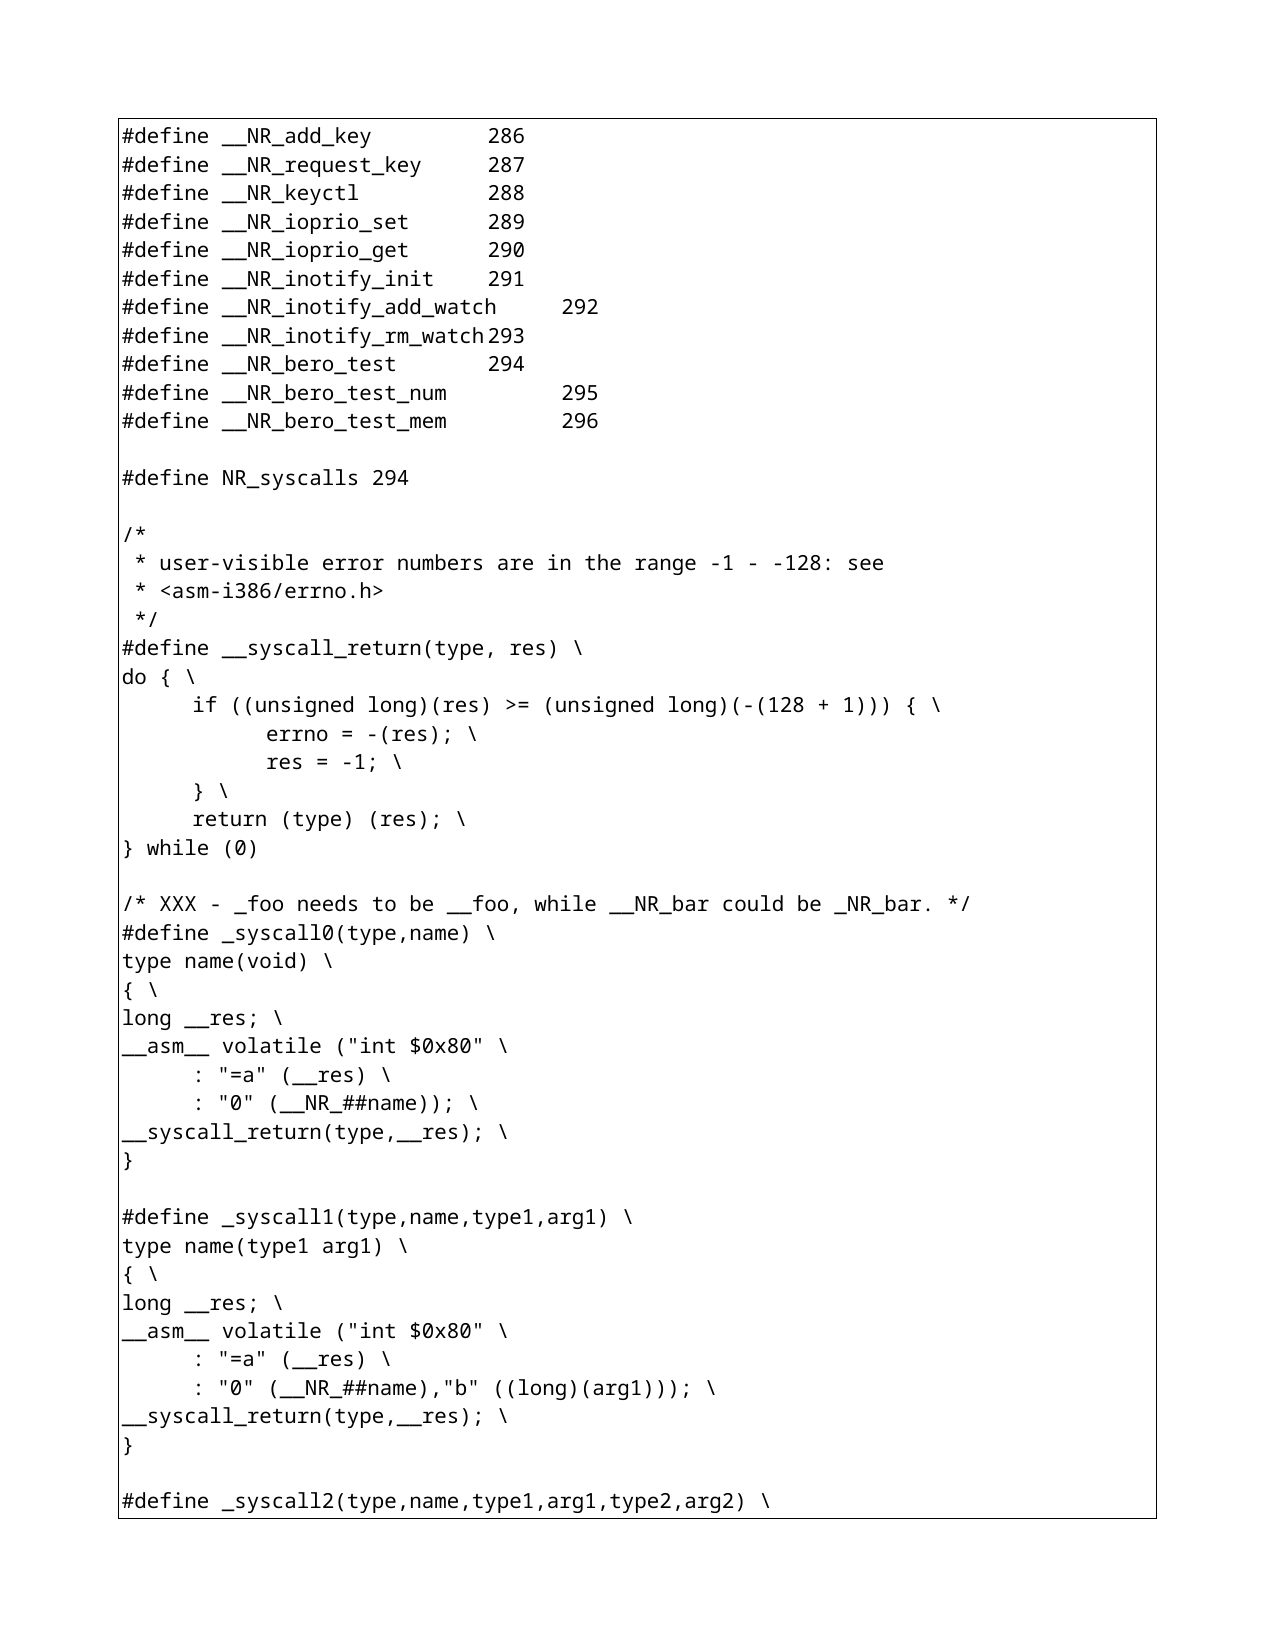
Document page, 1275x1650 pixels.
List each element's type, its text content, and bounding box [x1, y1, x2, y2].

text #define _syscall1(type,name,type1,arg1) \ [119, 1199, 1156, 1227]
text { \ [119, 971, 1156, 1000]
text * <asm-i386/errno.h> [119, 573, 1156, 602]
text __syscall_return(type,__res); \ [119, 1398, 1156, 1426]
text /* [119, 516, 1156, 545]
text { \ [119, 1256, 1156, 1284]
text /* XXX - _foo needs to be __foo, while __NR_bar could be _NR_bar. */ [119, 886, 1156, 914]
text : "0" (__NR_##name),"b" ((long)(arg1))); \ [119, 1369, 1156, 1398]
text __asm__ volatile ("int $0x80" \ [119, 1028, 1156, 1057]
text __syscall_return(type,__res); \ [119, 1113, 1156, 1142]
text #define __NR_add_key 286 [119, 119, 1156, 147]
text #define NR_syscalls 294 [119, 459, 1156, 491]
text do { \ [119, 658, 1156, 687]
text : "=a" (__res) \ [119, 1057, 1156, 1085]
text __asm__ volatile ("int $0x80" \ [119, 1312, 1156, 1341]
text #define __NR_keyctl 288 [119, 175, 1156, 203]
text res = -1; \ [119, 744, 1156, 772]
text #define _syscall2(type,name,type1,arg1,type2,arg2) \ [119, 1483, 1156, 1518]
text } while (0) [119, 829, 1156, 861]
text : "0" (__NR_##name)); \ [119, 1085, 1156, 1113]
text return (type) (res); \ [119, 801, 1156, 829]
text } [119, 1426, 1156, 1458]
text #define __NR_bero_test_mem 296 [119, 402, 1156, 434]
text long __res; \ [119, 1000, 1156, 1028]
text #define _syscall0(type,name) \ [119, 914, 1156, 943]
text #define __NR_inotify_init 291 [119, 260, 1156, 289]
text long __res; \ [119, 1284, 1156, 1312]
text } \ [119, 772, 1156, 801]
text errno = -(res); \ [119, 715, 1156, 744]
text * user-visible error numbers are in the range -1 - -128: see [119, 545, 1156, 573]
text : "=a" (__res) \ [119, 1341, 1156, 1369]
text #define __NR_bero_test_num 295 [119, 374, 1156, 402]
text #define __NR_request_key 287 [119, 147, 1156, 175]
text #define __syscall_return(type, res) \ [119, 630, 1156, 658]
text type name(type1 arg1) \ [119, 1227, 1156, 1256]
text */ [119, 602, 1156, 630]
text #define __NR_inotify_rm_watch 293 [119, 317, 1156, 346]
text #define __NR_ioprio_set 289 [119, 203, 1156, 232]
text if ((unsigned long)(res) >= (unsigned long)(-(128 + 1))) { \ [119, 687, 1156, 715]
text #define __NR_ioprio_get 290 [119, 232, 1156, 260]
text type name(void) \ [119, 943, 1156, 971]
text } [119, 1142, 1156, 1174]
text #define __NR_inotify_add_watch 292 [119, 289, 1156, 317]
text #define __NR_bero_test 294 [119, 346, 1156, 374]
